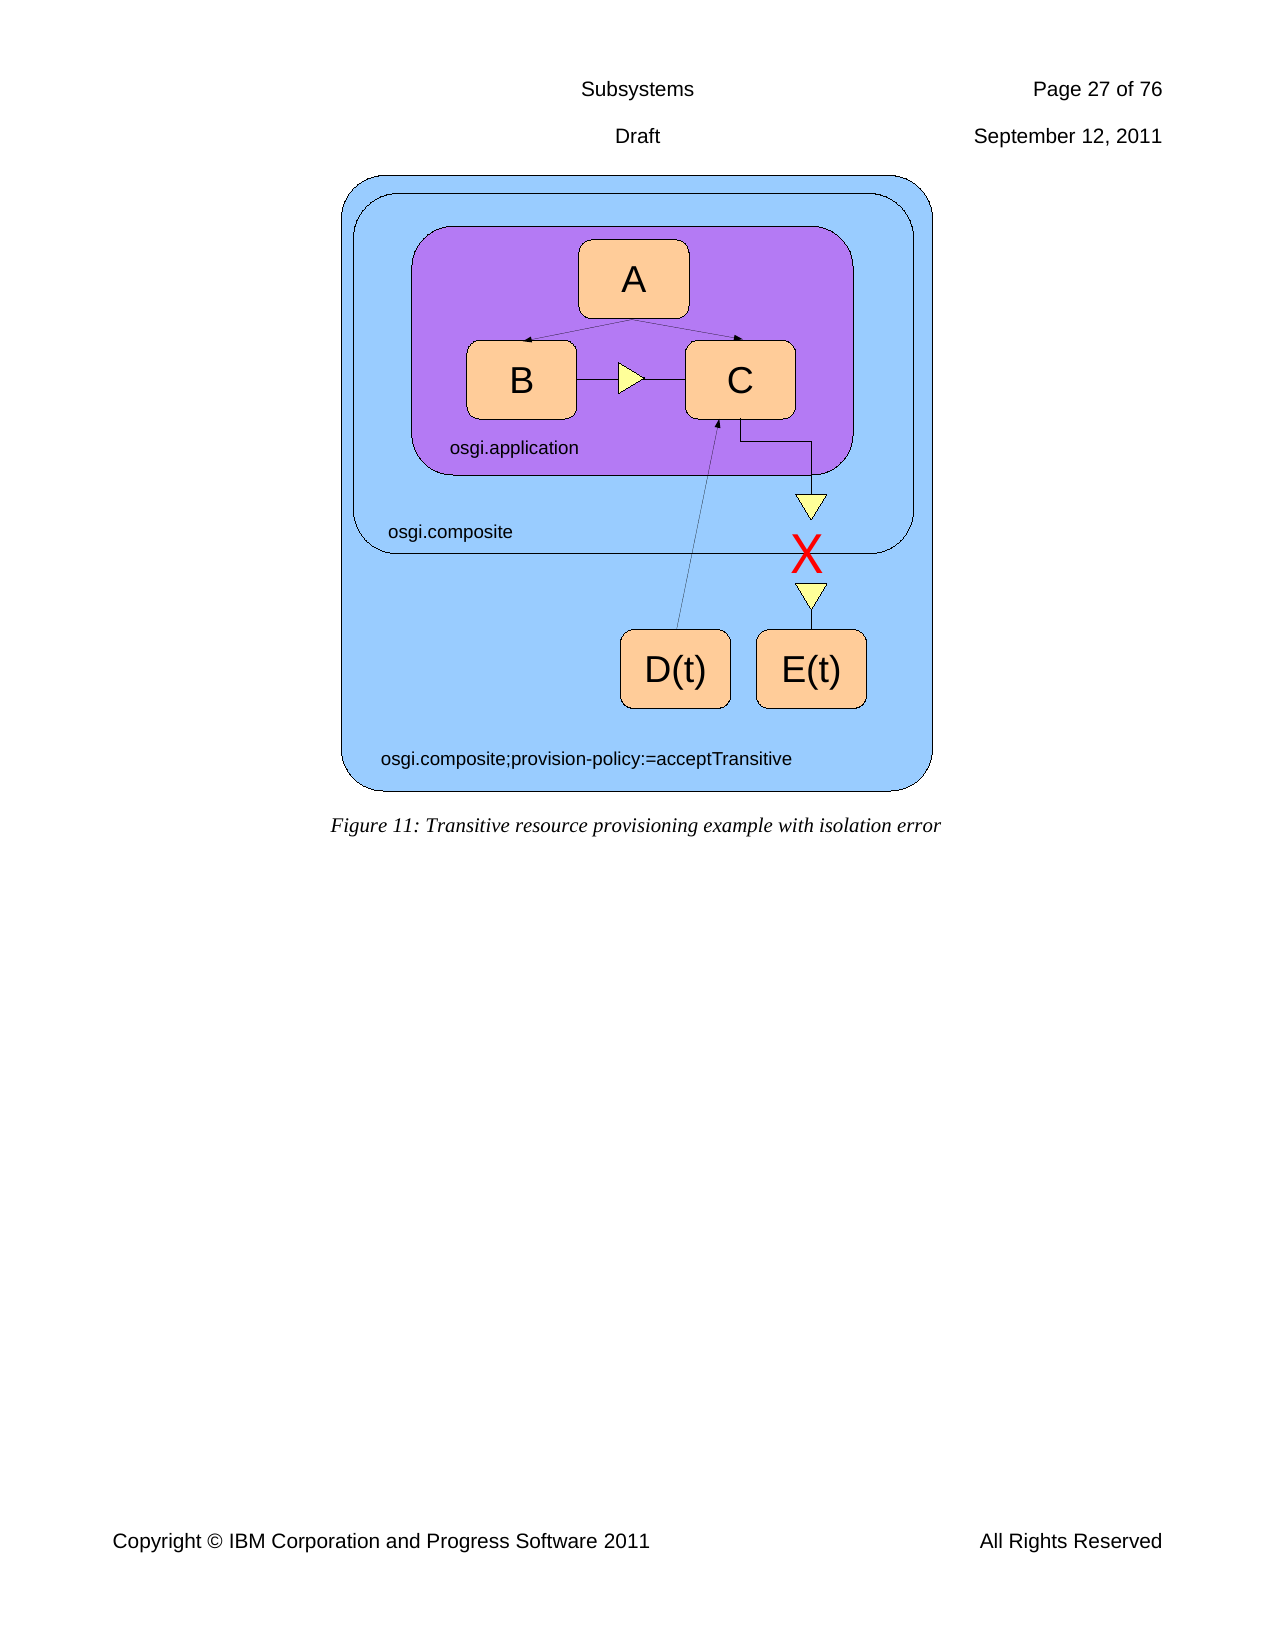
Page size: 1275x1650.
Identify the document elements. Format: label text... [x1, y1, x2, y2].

text Figure 11: Transitive resource provisioning example with isolation error [301, 813, 973, 837]
